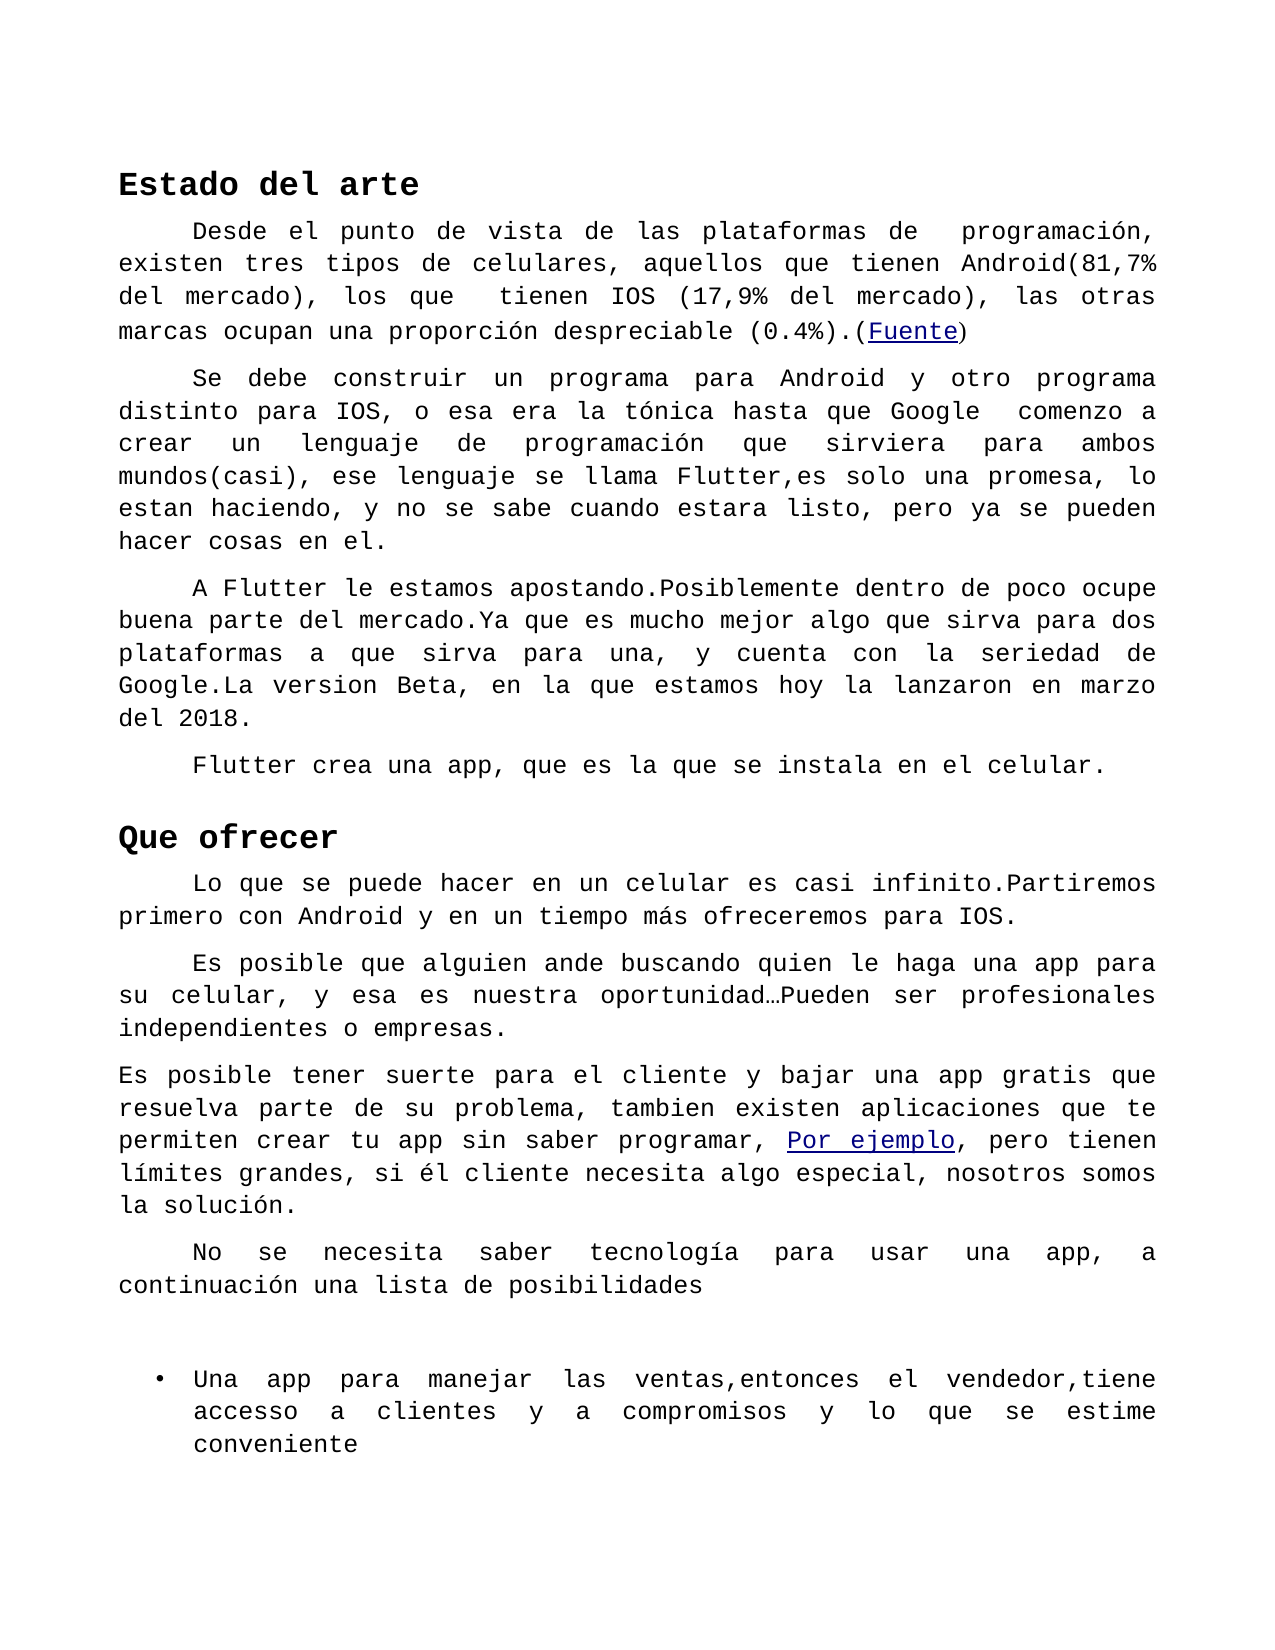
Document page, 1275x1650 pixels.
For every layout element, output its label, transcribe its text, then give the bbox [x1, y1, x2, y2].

text Es posible que alguien ande buscando quien le haga una app para su celular, y esa es nuestra oportunidad…Pueden ser profesionales independientes o empresas. [118, 951, 1157, 1044]
text Lo que se puede hacer en un celular es casi infinito.Partiremos primero con Android y en un tiempo más ofreceremos para IOS. [118, 871, 1157, 932]
list Una app para manejar las ventas,entonces el vendedor,tiene accesso a clientes y a compromisos y lo que se estime conveniente [156, 1366, 1157, 1460]
text Es posible tener suerte para el cliente y bajar una app gratis que resuelva parte de su problema, tambien existen aplicaciones que te permiten crear tu app sin saber programar, Por ejemplo, pero tienen límites grandes, si él cliente necesita algo especial, nosotros somos la solución. [118, 1063, 1157, 1221]
text A Flutter le estamos apostando.Posiblemente dentro de poco ocupe buena parte del mercado.Ya que es mucho mejor algo que sirva para dos plataformas a que sirva para una, y cuenta con la seriedad de Google.La version Beta, en la que estamos hoy la lanzaron en marzo del 2018. [118, 575, 1157, 734]
text Se debe construir un programa para Android y otro programa distinto para IOS, o esa era la tónica hasta que Google comenzo a crear un lenguaje de programación que sirviera para ambos mundos(casi), ese lenguaje se llama Flutter,es solo una promesa, lo estan haciendo, y no se sabe cuando estara listo, pero ya se pueden hacer cosas en el. [118, 366, 1157, 557]
text Flutter crea una app, que es la que se instala en el celular. [118, 752, 1157, 781]
text No se necesita saber tecnología para usar una app, a continuación una lista de posibilidades [118, 1240, 1157, 1301]
subtitle Estado del arte [118, 168, 1157, 206]
subtitle Que ofrecer [118, 820, 1157, 858]
text Desde el punto de vista de las plataformas de programación, existen tres tipos de celulares, aquellos que tienen Android(81,7% del mercado), los que tienen IOS (17,9% del mercado), las otras marcas ocupan una proporción despreciable (0.4%).(Fuente) [118, 218, 1157, 347]
